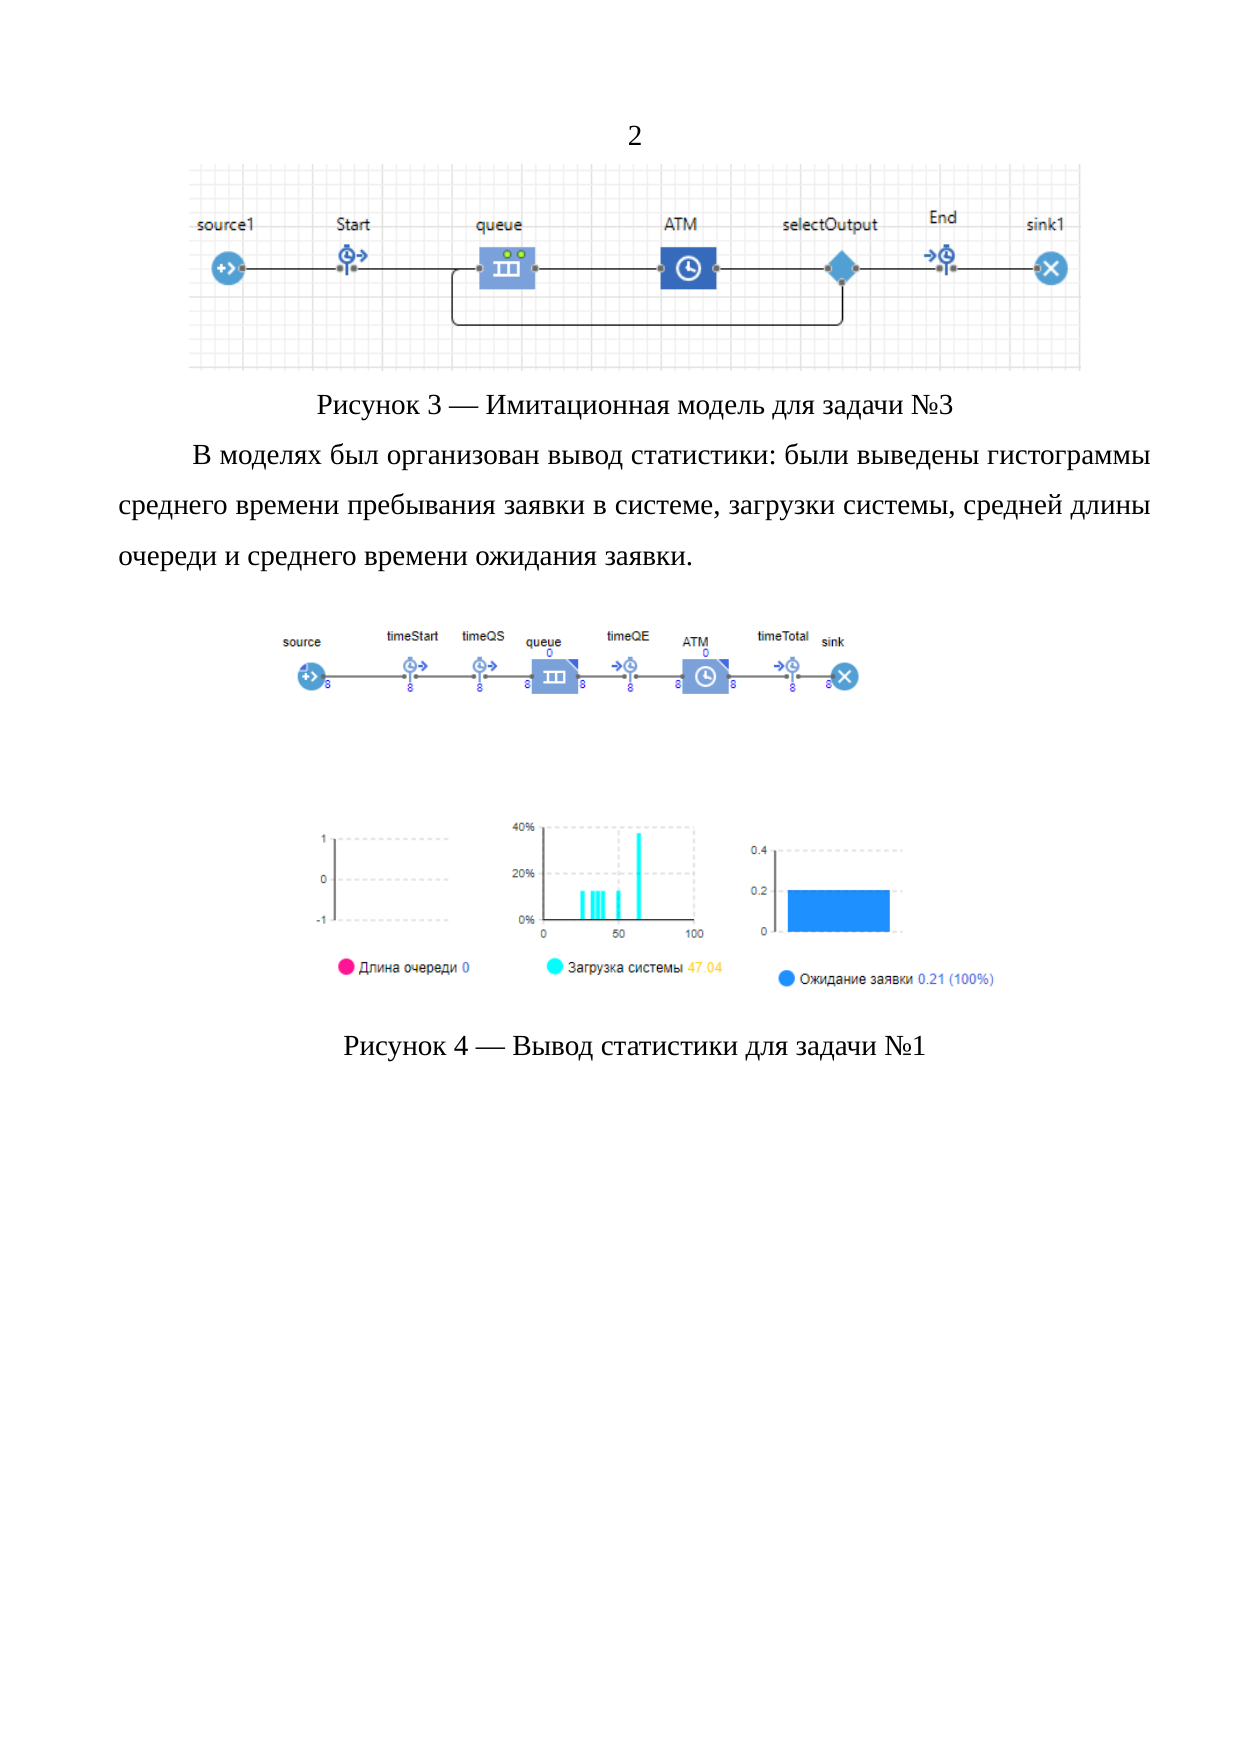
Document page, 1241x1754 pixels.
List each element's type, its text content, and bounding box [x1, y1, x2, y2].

picture [188, 164, 1082, 371]
text Рисунок 3 — Имитационная модель для задачи №3 [189, 371, 1081, 420]
text Рисунок 4 — Вывод статистики для задачи №1 [270, 1012, 1000, 1062]
text В моделях был организован вывод статистики: были выведены гистограммы среднего времени пребывания заявки в системе, загрузки системы, средней длины очереди и среднего времени ожидания заявки. [118, 437, 1152, 571]
picture [270, 600, 1000, 1012]
